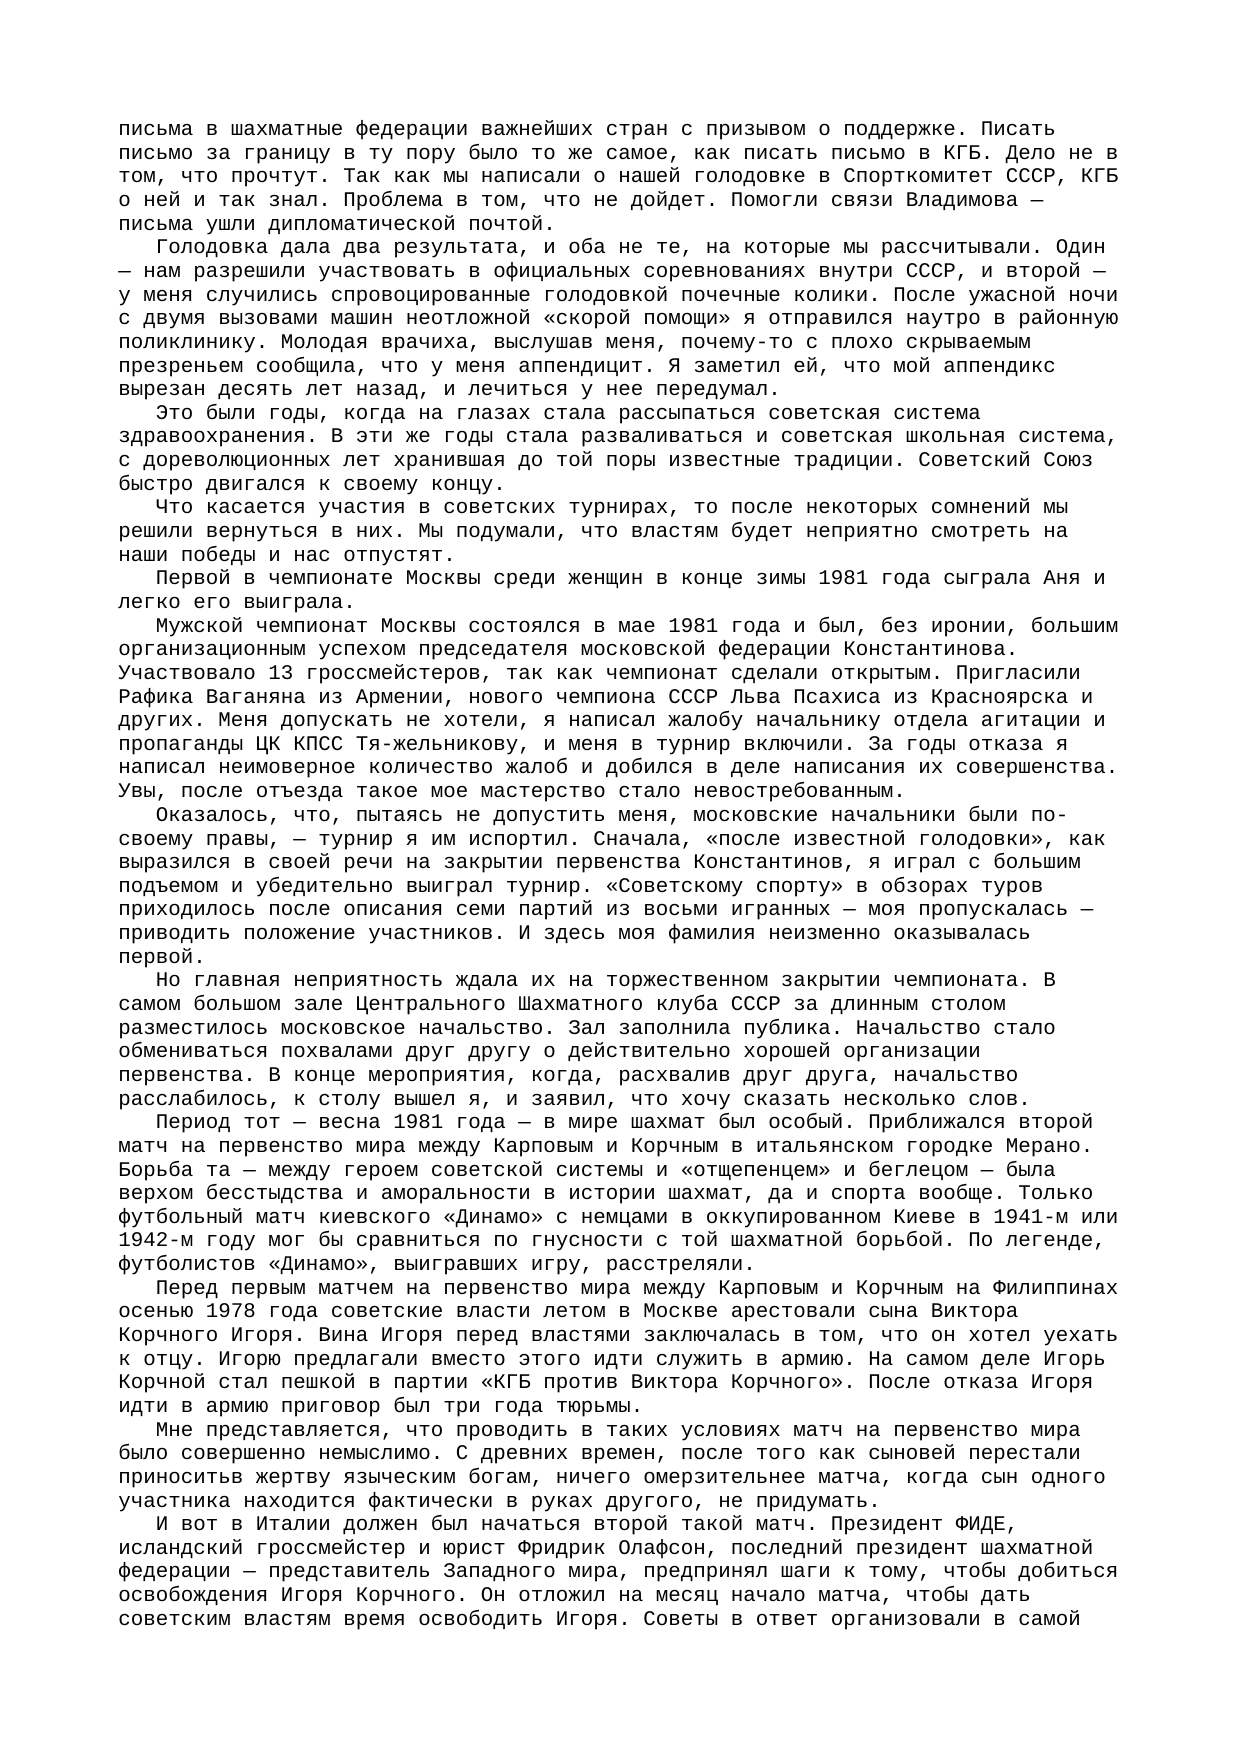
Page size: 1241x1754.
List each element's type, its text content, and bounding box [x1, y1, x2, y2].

text Первой в чемпионате Москвы среди женщин в конце зимы 1981 года сыграла Аня и легко его выиграла. [118, 567, 1122, 615]
text Но главная неприятность ждала их на торжественном закрытии чемпионата. В самом большом зале Центрального Шахматного клуба СССР за длинным столом разместилось московское начальство. Зал заполнила публика. Начальство стало обмениваться похвалами друг другу о действительно хорошей организации первенства. В конце мероприятия, когда, расхвалив друг друга, начальство расслабилось, к столу вышел я, и заявил, что хочу сказать несколько слов. [118, 969, 1122, 1111]
text Голодовка дала два результата, и оба не те, на которые мы рассчитывали. Один — нам разрешили участвовать в официальных соревнованиях внутри СССР, и второй — у меня случились спровоцированные голодовкой почечные колики. После ужасной ночи с двумя вызовами машин неотложной «скорой помощи» я отправился наутро в районную поликлинику. Молодая врачиха, выслушав меня, почему-то с плохо скрываемым презреньем сообщила, что у меня аппендицит. Я заметил ей, что мой аппендикс вырезан десять лет назад, и лечиться у нее передумал. [118, 236, 1122, 402]
text письма в шахматные федерации важнейших стран с призывом о поддержке. Писать письмо за границу в ту пору было то же самое, как писать письмо в КГБ. Дело не в том, что прочтут. Так как мы написали о нашей голодовке в Спорткомитет СССР, КГБ о ней и так знал. Проблема в том, что не дойдет. Помогли связи Владимова — письма ушли дипломатической почтой. [118, 118, 1122, 236]
text Мужской чемпионат Москвы состоялся в мае 1981 года и был, без иронии, большим организационным успехом председателя московской федерации Константинова. Участвовало 13 гроссмейстеров, так как чемпионат сделали открытым. Пригласили Рафика Ваганяна из Армении, нового чемпиона СССР Льва Псахиса из Красноярска и других. Меня допускать не хотели, я написал жалобу начальнику отдела агитации и пропаганды ЦК КПСС Тя-жельникову, и меня в турнир включили. За годы отказа я написал неимоверное количество жалоб и добился в деле написания их совершенства. Увы, после отъезда такое мое мастерство стало невостребованным. [118, 615, 1122, 804]
text Оказалось, что, пытаясь не допустить меня, московские начальники были по-своему правы, — турнир я им испортил. Сначала, «после известной голодовки», как выразился в своей речи на закрытии первенства Константинов, я играл с большим подъемом и убедительно выиграл турнир. «Советскому спорту» в обзорах туров приходилось после описания семи партий из восьми игранных — моя пропускалась — приводить положение участников. И здесь моя фамилия неизменно оказывалась первой. [118, 804, 1122, 969]
text Что касается участия в советских турнирах, то после некоторых сомнений мы решили вернуться в них. Мы подумали, что властям будет неприятно смотреть на наши победы и нас отпустят. [118, 496, 1122, 567]
text Это были годы, когда на глазах стала рассыпаться советская система здравоохранения. В эти же годы стала разваливаться и советская школьная система, с дореволюционных лет хранившая до той поры известные традиции. Советский Союз быстро двигался к своему концу. [118, 402, 1122, 496]
text Перед первым матчем на первенство мира между Карповым и Корчным на Филиппинах осенью 1978 года советские власти летом в Москве арестовали сына Виктора Корчного Игоря. Вина Игоря перед властями заключалась в том, что он хотел уехать к отцу. Игорю предлагали вместо этого идти служить в армию. На самом деле Игорь Корчной стал пешкой в партии «КГБ против Виктора Корчного». После отказа Игоря идти в армию приговор был три года тюрьмы. [118, 1277, 1122, 1419]
text Мне представляется, что проводить в таких условиях матч на первенство мира было совершенно немыслимо. С древних времен, после того как сыновей перестали приноситьв жертву языческим богам, ничего омерзительнее матча, когда сын одного участника находится фактически в руках другого, не придумать. [118, 1419, 1122, 1513]
text И вот в Италии должен был начаться второй такой матч. Президент ФИДЕ, исландский гроссмейстер и юрист Фридрик Олафсон, последний президент шахматной федерации — представитель Западного мира, предпринял шаги к тому, чтобы добиться освобождения Игоря Корчного. Он отложил на месяц начало матча, чтобы дать советским властям время освободить Игоря. Советы в ответ организовали в самой [118, 1513, 1122, 1631]
text Период тот — весна 1981 года — в мире шахмат был особый. Приближался второй матч на первенство мира между Карповым и Корчным в итальянском городке Мерано. Борьба та — между героем советской системы и «отщепенцем» и беглецом — была верхом бесстыдства и аморальности в истории шахмат, да и спорта вообще. Только футбольный матч киевского «Динамо» с немцами в оккупированном Киеве в 1941-м или 1942-м году мог бы сравниться по гнусности с той шахматной борьбой. По легенде, футболистов «Динамо», выигравших игру, расстреляли. [118, 1111, 1122, 1277]
